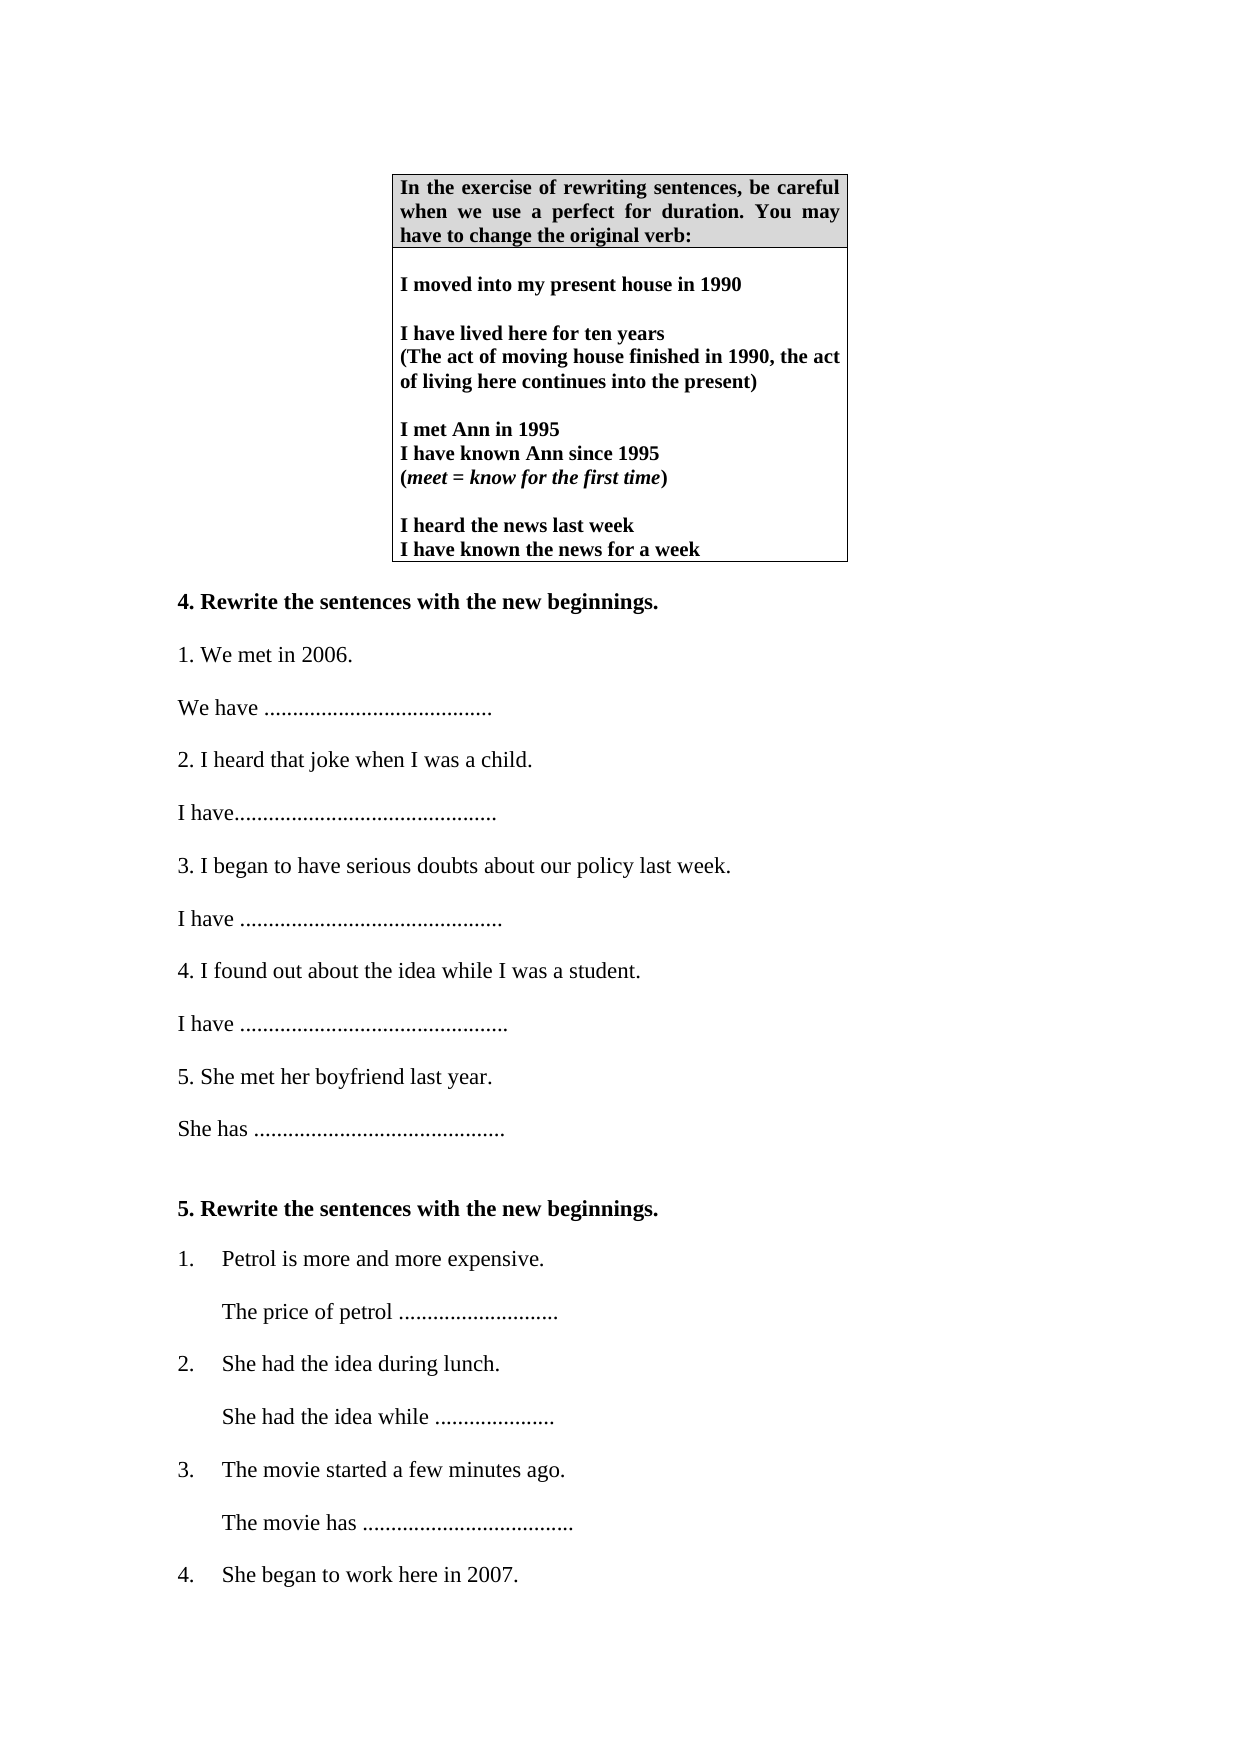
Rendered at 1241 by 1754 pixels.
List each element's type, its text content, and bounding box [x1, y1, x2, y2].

text She has ............................................ [177, 1116, 1063, 1142]
table_header In the exercise of rewriting sentences, be careful when we use a perfect for duration. You may have to change the original verb: [393, 175, 847, 247]
text 5. Rewrite the sentences with the new beginnings. [177, 1194, 1063, 1221]
list She had the idea during lunch. [177, 1350, 1063, 1377]
text 4. I found out about the idea while I was a student. [177, 957, 1063, 984]
text 3. I began to have serious doubts about our policy last week. [177, 852, 1063, 878]
list Petrol is more and more expensive. [177, 1245, 1063, 1271]
text 2. I heard that joke when I was a child. [177, 747, 1063, 773]
list She began to work here in 2007. [177, 1561, 1063, 1588]
text The price of petrol ............................ [222, 1298, 1063, 1324]
text I have .............................................. [177, 905, 1063, 931]
text 4. Rewrite the sentences with the new beginnings. [177, 588, 1063, 615]
text She had the idea while ..................... [222, 1403, 1063, 1429]
text We have ........................................ [177, 694, 1063, 720]
text I have ............................................... [177, 1010, 1063, 1036]
text 1. We met in 2006. [177, 641, 1063, 667]
text The movie has ..................................... [222, 1508, 1063, 1535]
table_cell I moved into my present house in 1990 I have lived here for ten years (The act of moving house finished in 1990, the act of living here continues into the present) I met Ann in 1995 I have known Ann since 1995 (meet = know for the first time) I heard the news last week I have known the news for a week [393, 248, 847, 561]
list The movie started a few minutes ago. [177, 1456, 1063, 1482]
text 5. She met her boyfriend last year. [177, 1063, 1063, 1089]
text I have.............................................. [177, 799, 1063, 826]
